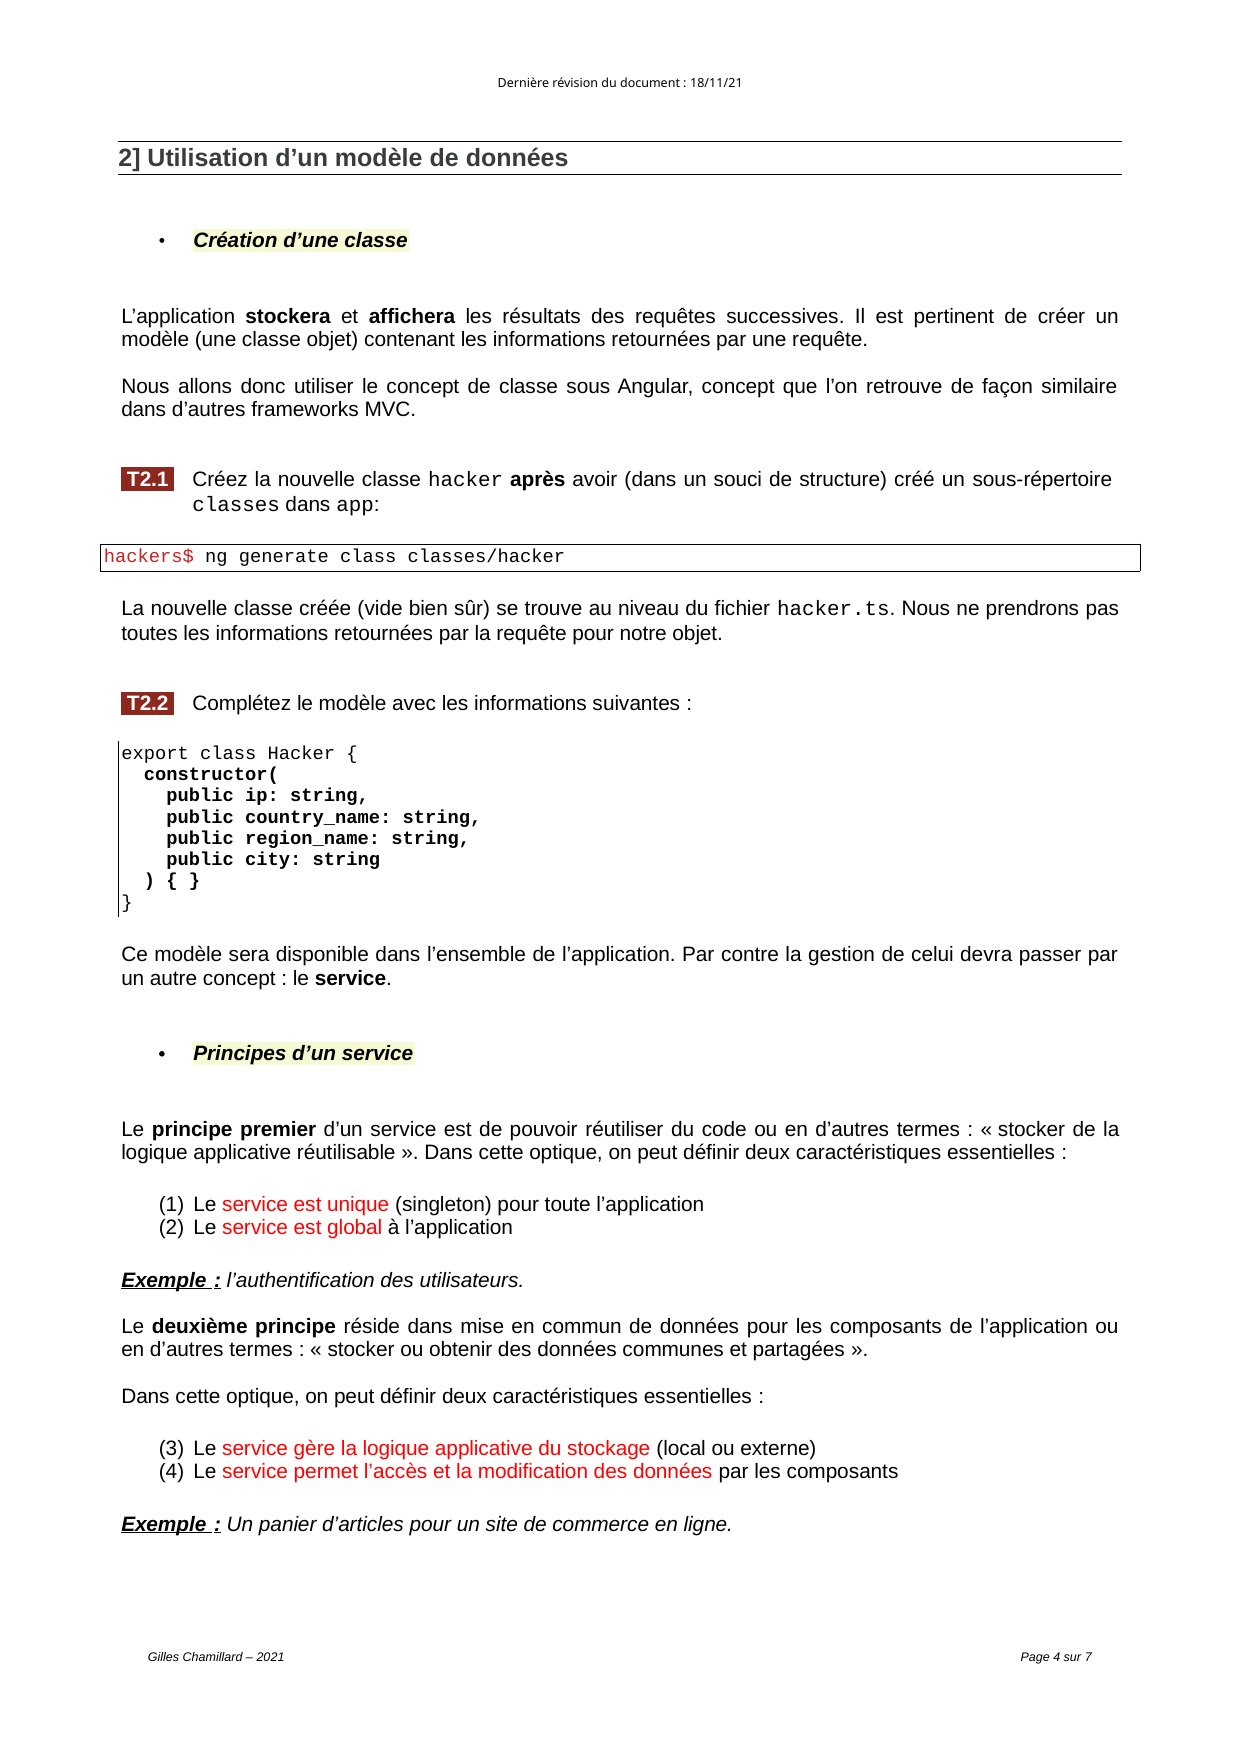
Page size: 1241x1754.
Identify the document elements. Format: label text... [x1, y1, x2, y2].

list Principes d’un service [156, 1039, 1122, 1068]
text L’application stockera et affichera les résultats des requêtes successives. Il est pertinent de créer un modèle (une classe objet) contenant les informations retournées par une requête. [118, 305, 1122, 351]
text ) { } [119, 871, 1122, 893]
text Exemple : l’authentification des utilisateurs. [118, 1268, 1122, 1291]
list Le service est unique (singleton) pour toute l’application [156, 1190, 1122, 1216]
text Ce modèle sera disponible dans l’ensemble de l’application. Par contre la gestion de celui devra passer par un autre concept : le service. [118, 943, 1122, 989]
list Le service est global à l’application [156, 1216, 1122, 1242]
text T2.1 Créez la nouvelle classe hacker après avoir (dans un souci de structure) créé un sous-répertoire classes dans app: [118, 467, 1122, 517]
text Le principe premier d’un service est de pouvoir réutiliser du code ou en d’autres termes : « stocker de la logique applicative réutilisable ». Dans cette optique, on peut définir deux caractéristiques essentielles : [118, 1117, 1122, 1164]
text } [119, 893, 1122, 917]
text public ip: string, [119, 786, 1122, 808]
text Dans cette optique, on peut définir deux caractéristiques essentielles : [118, 1384, 1122, 1408]
text La nouvelle classe créée (vide bien sûr) se trouve au niveau du fichier hacker.ts. Nous ne prendrons pas toutes les informations retournées par la requête pour notre objet. [118, 597, 1122, 645]
text 2] Utilisation d’un modèle de données [118, 142, 1122, 174]
text Exemple : Un panier d’articles pour un site de commerce en ligne. [118, 1512, 1122, 1535]
text Nous allons donc utiliser le concept de classe sous Angular, concept que l’on retrouve de façon similaire dans d’autres frameworks MVC. [118, 374, 1122, 421]
list Le service permet l’accès et la modification des données par les composants [156, 1460, 1122, 1486]
list Le service gère la logique applicative du stockage (local ou externe) [156, 1434, 1122, 1460]
text public region_name: string, [119, 829, 1122, 850]
list Création d’une classe [156, 226, 1122, 255]
text constructor( [119, 765, 1122, 786]
text hackers$ ng generate class classes/hacker [101, 545, 1140, 571]
text T2.2 Complétez le modèle avec les informations suivantes : [118, 692, 1122, 715]
text Le deuxième principe réside dans mise en commun de données pour les composants de l’application ou en d’autres termes : « stocker ou obtenir des données communes et partagées ». [118, 1315, 1122, 1361]
text public country_name: string, [119, 808, 1122, 829]
text public city: string [119, 850, 1122, 871]
text export class Hacker { [119, 741, 1122, 765]
